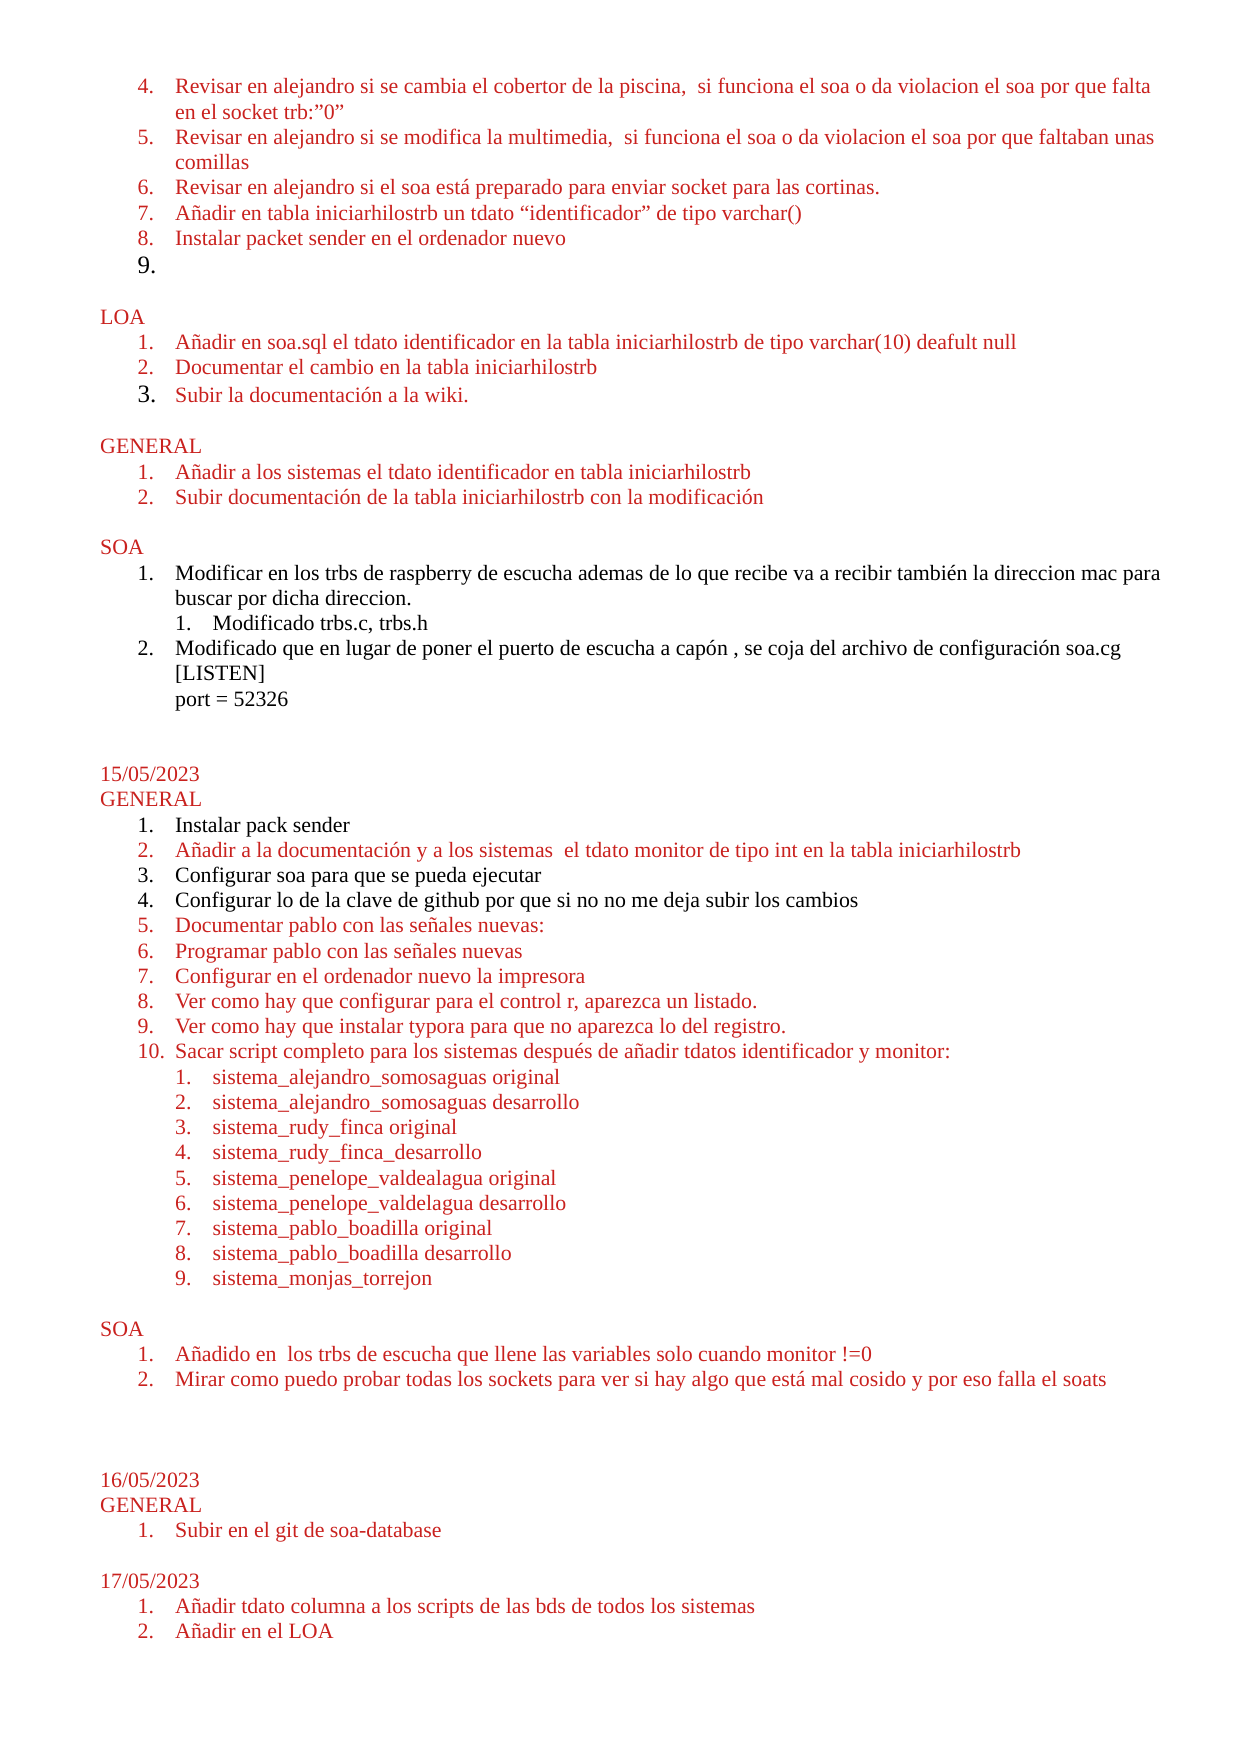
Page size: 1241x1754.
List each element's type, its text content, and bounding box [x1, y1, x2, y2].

list Ver como hay que instalar typora para que no aparezca lo del registro. [137, 1013, 1162, 1038]
list Configurar soa para que se pueda ejecutar [137, 862, 1162, 887]
list Documentar el cambio en la tabla iniciarhilostrb [137, 354, 1162, 379]
list Documentar pablo con las señales nuevas: [137, 912, 1162, 938]
list sistema_pablo_boadilla desarrollo [175, 1240, 1162, 1265]
list sistema_alejandro_somosaguas original [175, 1064, 1162, 1089]
list sistema_rudy_finca original [175, 1114, 1162, 1139]
list Añadir en tabla iniciarhilostrb un tdato “identificador” de tipo varchar() [137, 199, 1162, 225]
list sistema_penelope_valdelagua desarrollo [175, 1190, 1162, 1215]
list sistema_penelope_valdealagua original [175, 1164, 1162, 1190]
list Mirar como puedo probar todas los sockets para ver si hay algo que está mal cosido y por eso falla el soats [137, 1366, 1162, 1391]
text GENERAL [100, 786, 1162, 812]
text 16/05/2023 [100, 1467, 1162, 1492]
list sistema_pablo_boadilla original [175, 1215, 1162, 1240]
list Modificado que en lugar de poner el puerto de escucha a capón , se coja del archivo de configuración soa.cg [137, 635, 1162, 660]
list Subir en el git de soa-database [137, 1517, 1162, 1543]
list Sacar script completo para los sistemas después de añadir tdatos identificador y monitor: [137, 1038, 1162, 1064]
list Añadir a los sistemas el tdato identificador en tabla iniciarhilostrb [137, 459, 1162, 484]
list Modificar en los trbs de raspberry de escucha ademas de lo que recibe va a recibir también la direccion mac para buscar por dicha direccion. [137, 559, 1162, 610]
list Ver como hay que configurar para el control r, aparezca un listado. [137, 988, 1162, 1013]
list Instalar pack sender [137, 812, 1162, 837]
text GENERAL [100, 1492, 1162, 1517]
list Revisar en alejandro si se cambia el cobertor de la piscina, si funciona el soa o da violacion el soa por que falta en el socket trb:”0” [137, 73, 1162, 124]
text 17/05/2023 [100, 1568, 1162, 1593]
list Añadir en el LOA [137, 1618, 1162, 1643]
list Añadir a la documentación y a los sistemas el tdato monitor de tipo int en la tabla iniciarhilostrb [137, 837, 1162, 862]
list port = 52326 [137, 686, 1162, 711]
text SOA [100, 1316, 1162, 1341]
list Añadir tdato columna a los scripts de las bds de todos los sistemas [137, 1593, 1162, 1618]
list sistema_monjas_torrejon [175, 1265, 1162, 1291]
text 15/05/2023 [100, 761, 1162, 786]
list sistema_alejandro_somosaguas desarrollo [175, 1089, 1162, 1114]
list Modificado trbs.c, trbs.h [175, 610, 1162, 635]
list [LISTEN] [137, 660, 1162, 686]
list Añadido en los trbs de escucha que llene las variables solo cuando monitor !=0 [137, 1341, 1162, 1366]
list Configurar lo de la clave de github por que si no no me deja subir los cambios [137, 887, 1162, 912]
list Añadir en soa.sql el tdato identificador en la tabla iniciarhilostrb de tipo varchar(10) deafult null [137, 329, 1162, 354]
list Subir la documentación a la wiki. [137, 379, 1162, 408]
list Revisar en alejandro si se modifica la multimedia, si funciona el soa o da violacion el soa por que faltaban unas comillas [137, 124, 1162, 174]
list Configurar en el ordenador nuevo la impresora [137, 963, 1162, 988]
list Instalar packet sender en el ordenador nuevo [137, 225, 1162, 250]
text GENERAL [100, 433, 1162, 459]
text LOA [100, 304, 1162, 329]
list Revisar en alejandro si el soa está preparado para enviar socket para las cortinas. [137, 174, 1162, 199]
list sistema_rudy_finca_desarrollo [175, 1139, 1162, 1164]
text SOA [100, 534, 1162, 559]
list Subir documentación de la tabla iniciarhilostrb con la modificación [137, 484, 1162, 509]
list Programar pablo con las señales nuevas [137, 938, 1162, 963]
